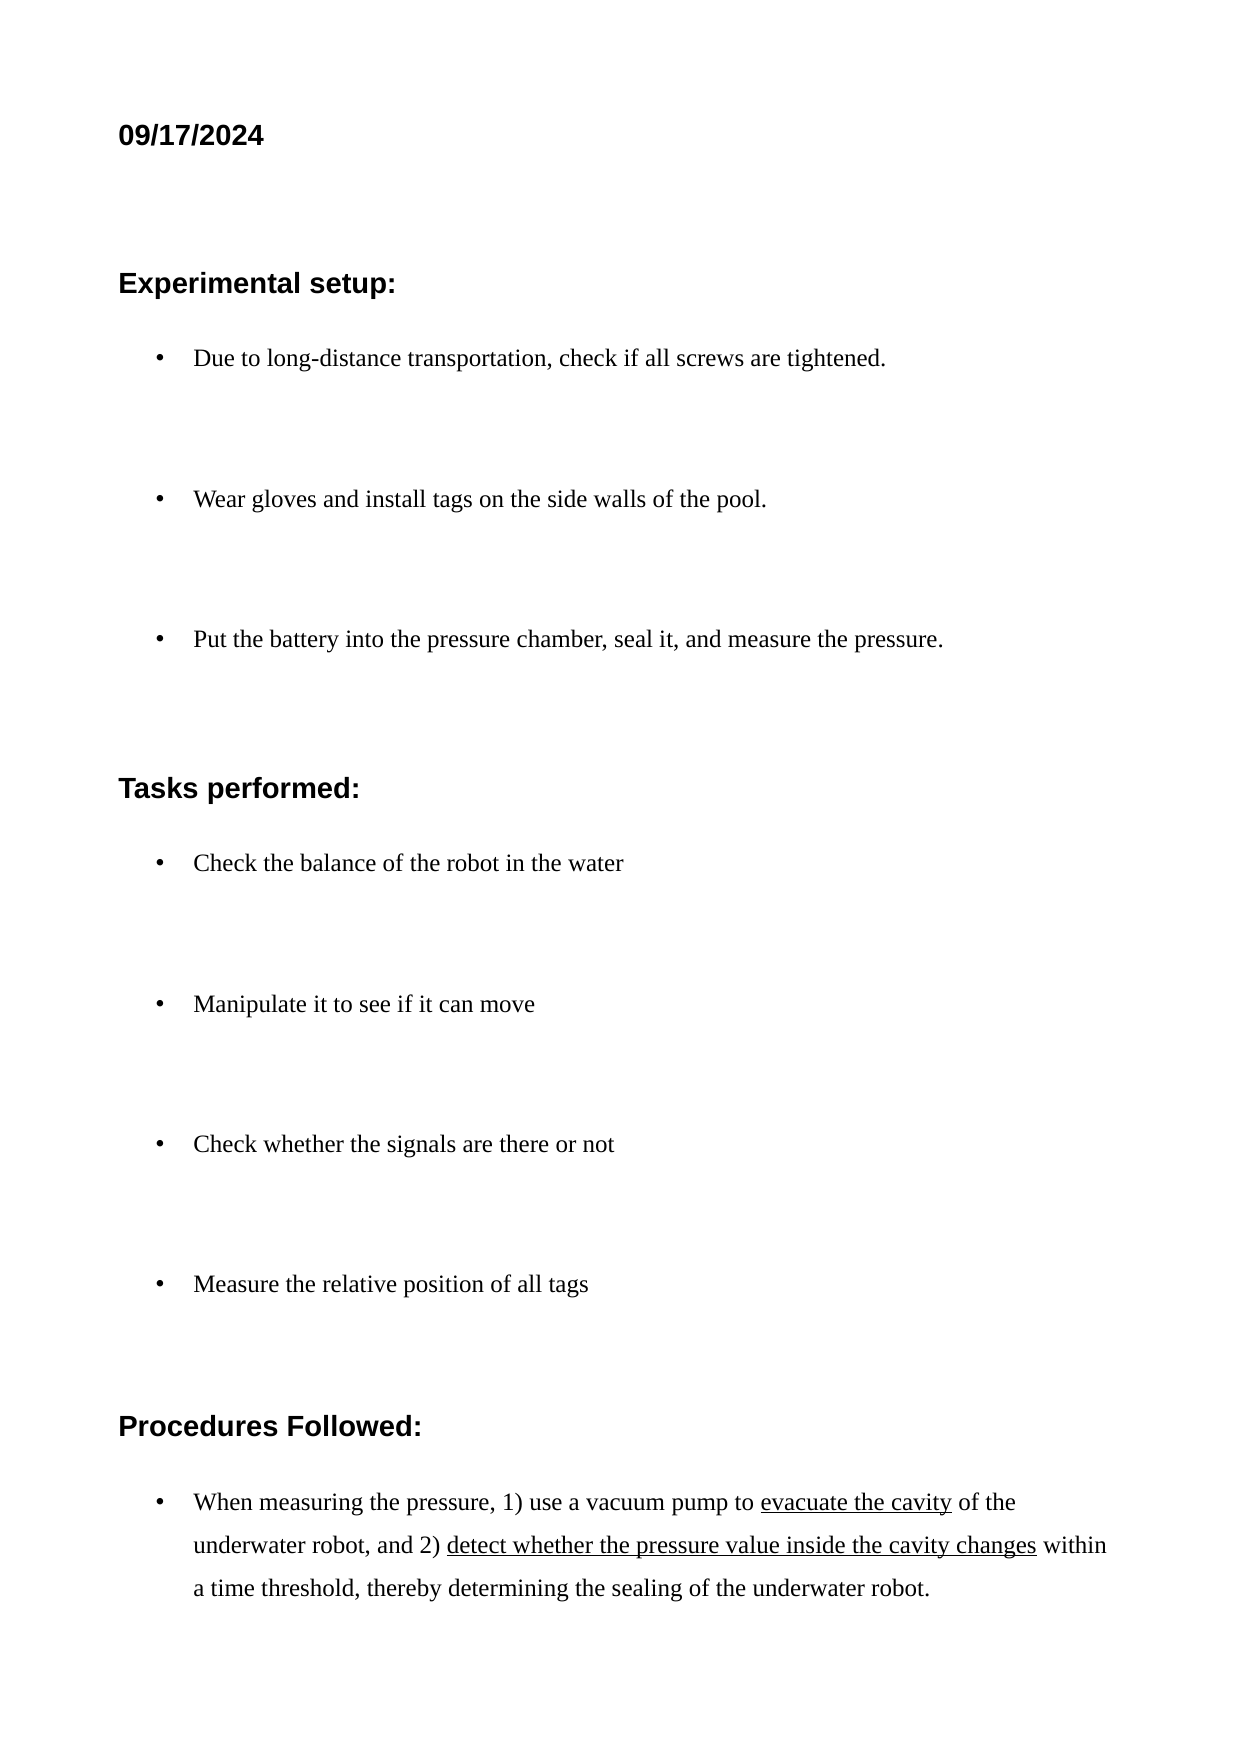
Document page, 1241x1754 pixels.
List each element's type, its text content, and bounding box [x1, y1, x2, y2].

subtitle Experimental setup: [118, 266, 1122, 299]
text Procedures Followed: [118, 1409, 1122, 1443]
list When measuring the pressure, 1) use a vacuum pump to evacuate the cavity of the underwater robot, and 2) detect whether the pressure value inside the cavity changes within a time threshold, thereby determining the sealing of the underwater robot. [156, 1487, 1122, 1602]
list Check the balance of the robot in the water [156, 848, 1122, 877]
text Tasks performed: [118, 771, 1122, 805]
subtitle 09/17/2024 [118, 118, 1122, 152]
list Due to long-distance transportation, check if all screws are tightened. [156, 343, 1122, 372]
list Wear gloves and install tags on the side walls of the pool. [156, 484, 1122, 512]
list Put the battery into the pressure chamber, seal it, and measure the pressure. [156, 624, 1122, 653]
list Measure the relative position of all tags [156, 1269, 1122, 1298]
list Manipulate it to see if it can move [156, 989, 1122, 1017]
list Check whether the signals are there or not [156, 1129, 1122, 1158]
